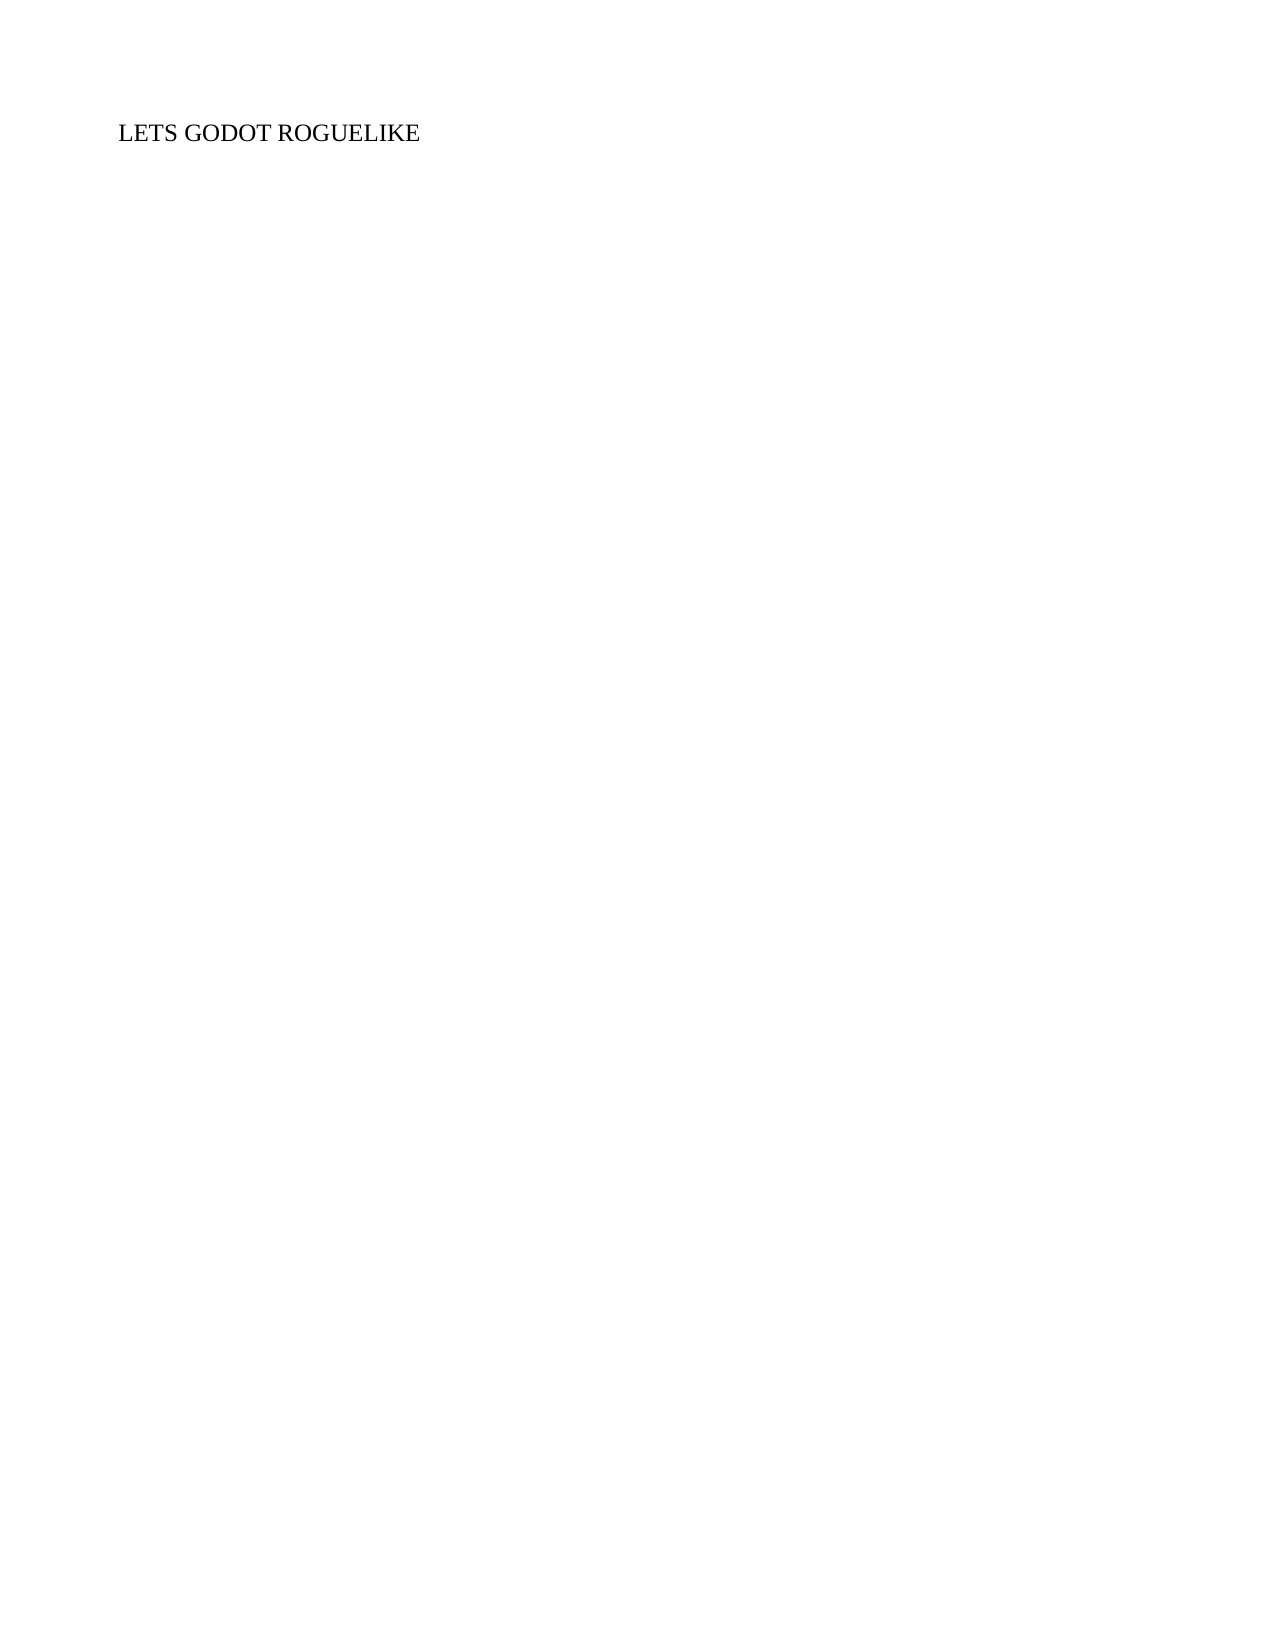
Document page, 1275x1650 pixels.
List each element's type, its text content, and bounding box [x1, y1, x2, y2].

text LETS GODOT ROGUELIKE [118, 118, 1157, 147]
